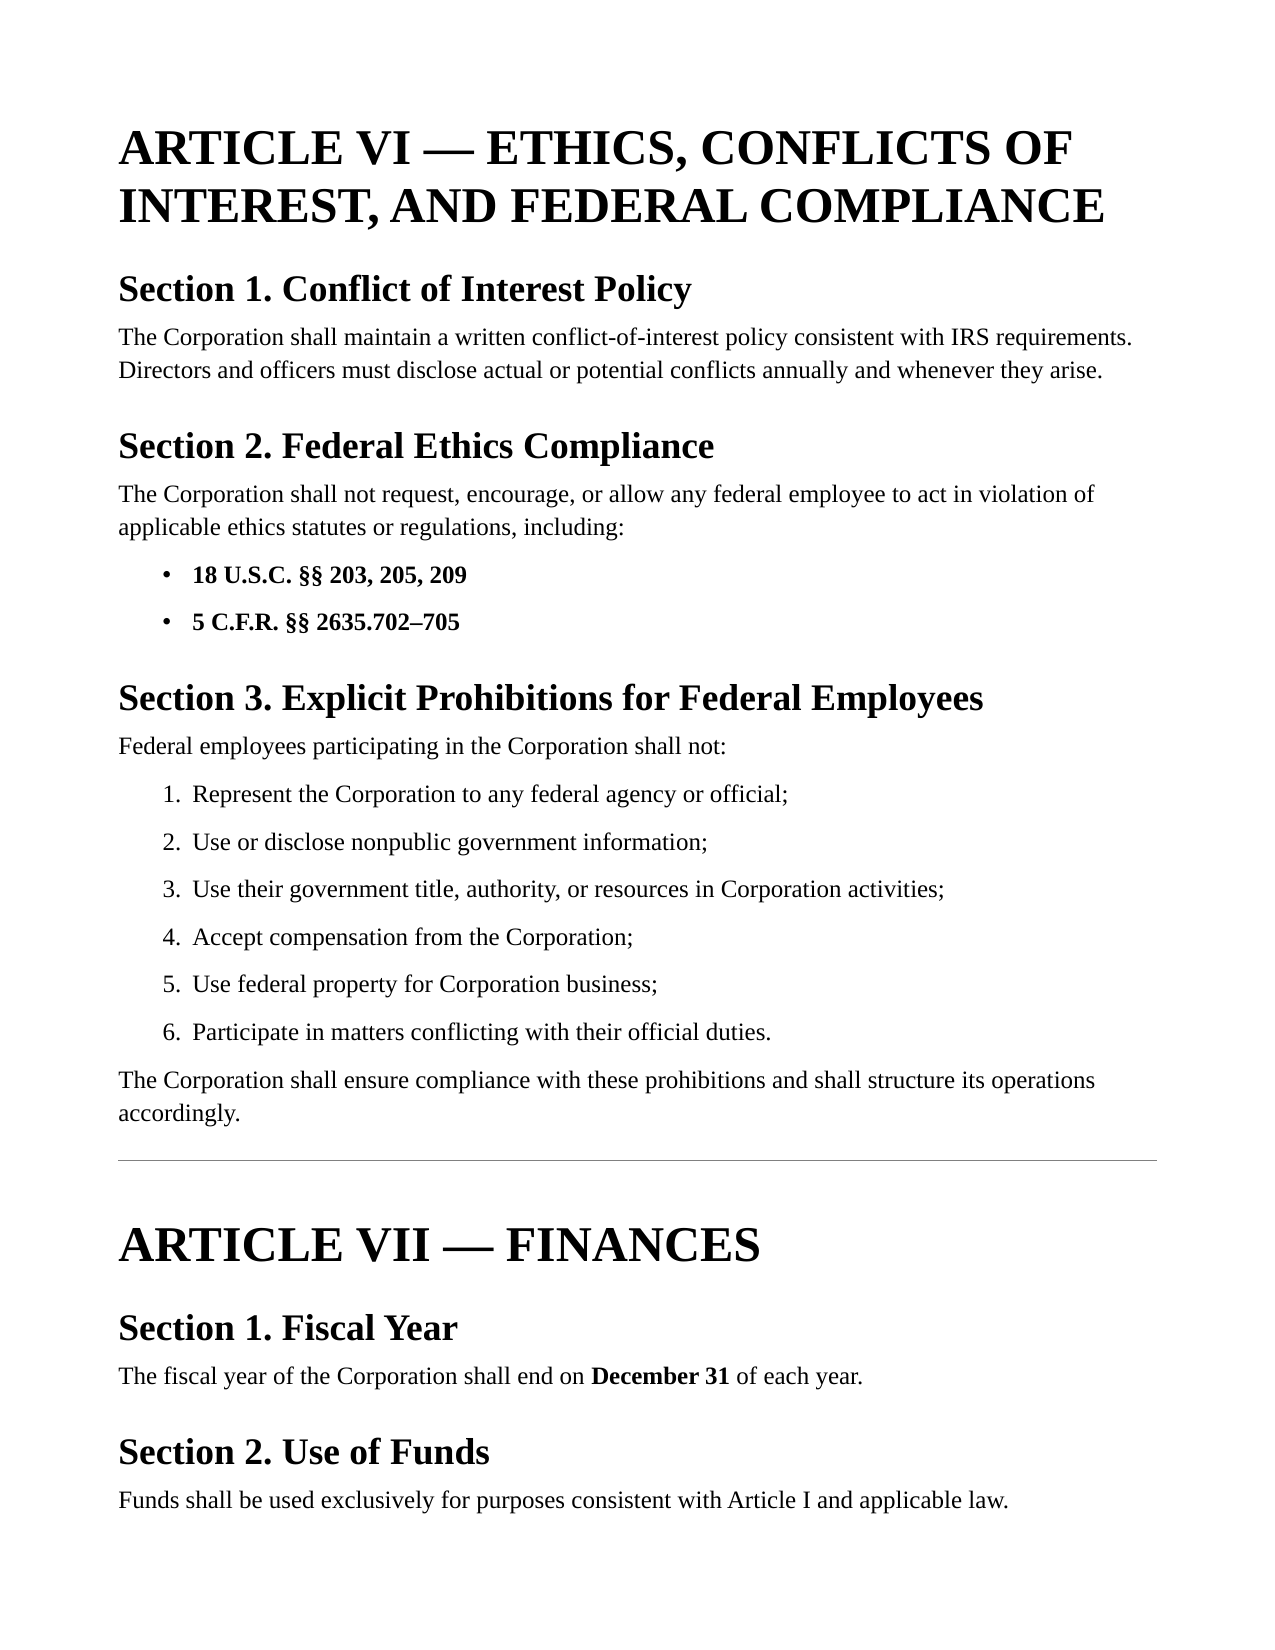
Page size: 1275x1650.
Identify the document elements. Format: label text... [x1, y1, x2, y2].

subtitle Section 2. Use of Funds [118, 1429, 1157, 1473]
list Use federal property for Corporation business; [162, 969, 1157, 998]
list 5 C.F.R. §§ 2635.702–705 [162, 607, 1157, 636]
list 18 U.S.C. §§ 203, 205, 209 [162, 560, 1157, 588]
text The Corporation shall maintain a written conflict-of-interest policy consistent with IRS requirements. Directors and officers must disclose actual or potential conflicts annually and whenever they arise. [118, 322, 1157, 384]
subtitle Section 2. Federal Ethics Compliance [118, 423, 1157, 467]
list Use their government title, authority, or resources in Corporation activities; [162, 874, 1157, 903]
text The Corporation shall ensure compliance with these prohibitions and shall structure its operations accordingly. [118, 1065, 1157, 1126]
subtitle ARTICLE VI — ETHICS, CONFLICTS OF INTEREST, AND FEDERAL COMPLIANCE [118, 118, 1157, 233]
subtitle ARTICLE VII — FINANCES [118, 1214, 1157, 1272]
subtitle Section 1. Fiscal Year [118, 1305, 1157, 1348]
text The fiscal year of the Corporation shall end on December 31 of each year. [118, 1361, 1157, 1390]
text Funds shall be used exclusively for purposes consistent with Article I and applicable law. [118, 1485, 1157, 1514]
subtitle Section 1. Conflict of Interest Policy [118, 266, 1157, 309]
subtitle Section 3. Explicit Prohibitions for Federal Employees [118, 676, 1157, 719]
list Participate in matters conflicting with their official duties. [162, 1017, 1157, 1046]
text The Corporation shall not request, encourage, or allow any federal employee to act in violation of applicable ethics statutes or regulations, including: [118, 479, 1157, 541]
list Use or disclose nonpublic government information; [162, 827, 1157, 855]
list Represent the Corporation to any federal agency or official; [162, 779, 1157, 808]
text Federal employees participating in the Corporation shall not: [118, 731, 1157, 760]
list Accept compensation from the Corporation; [162, 922, 1157, 951]
